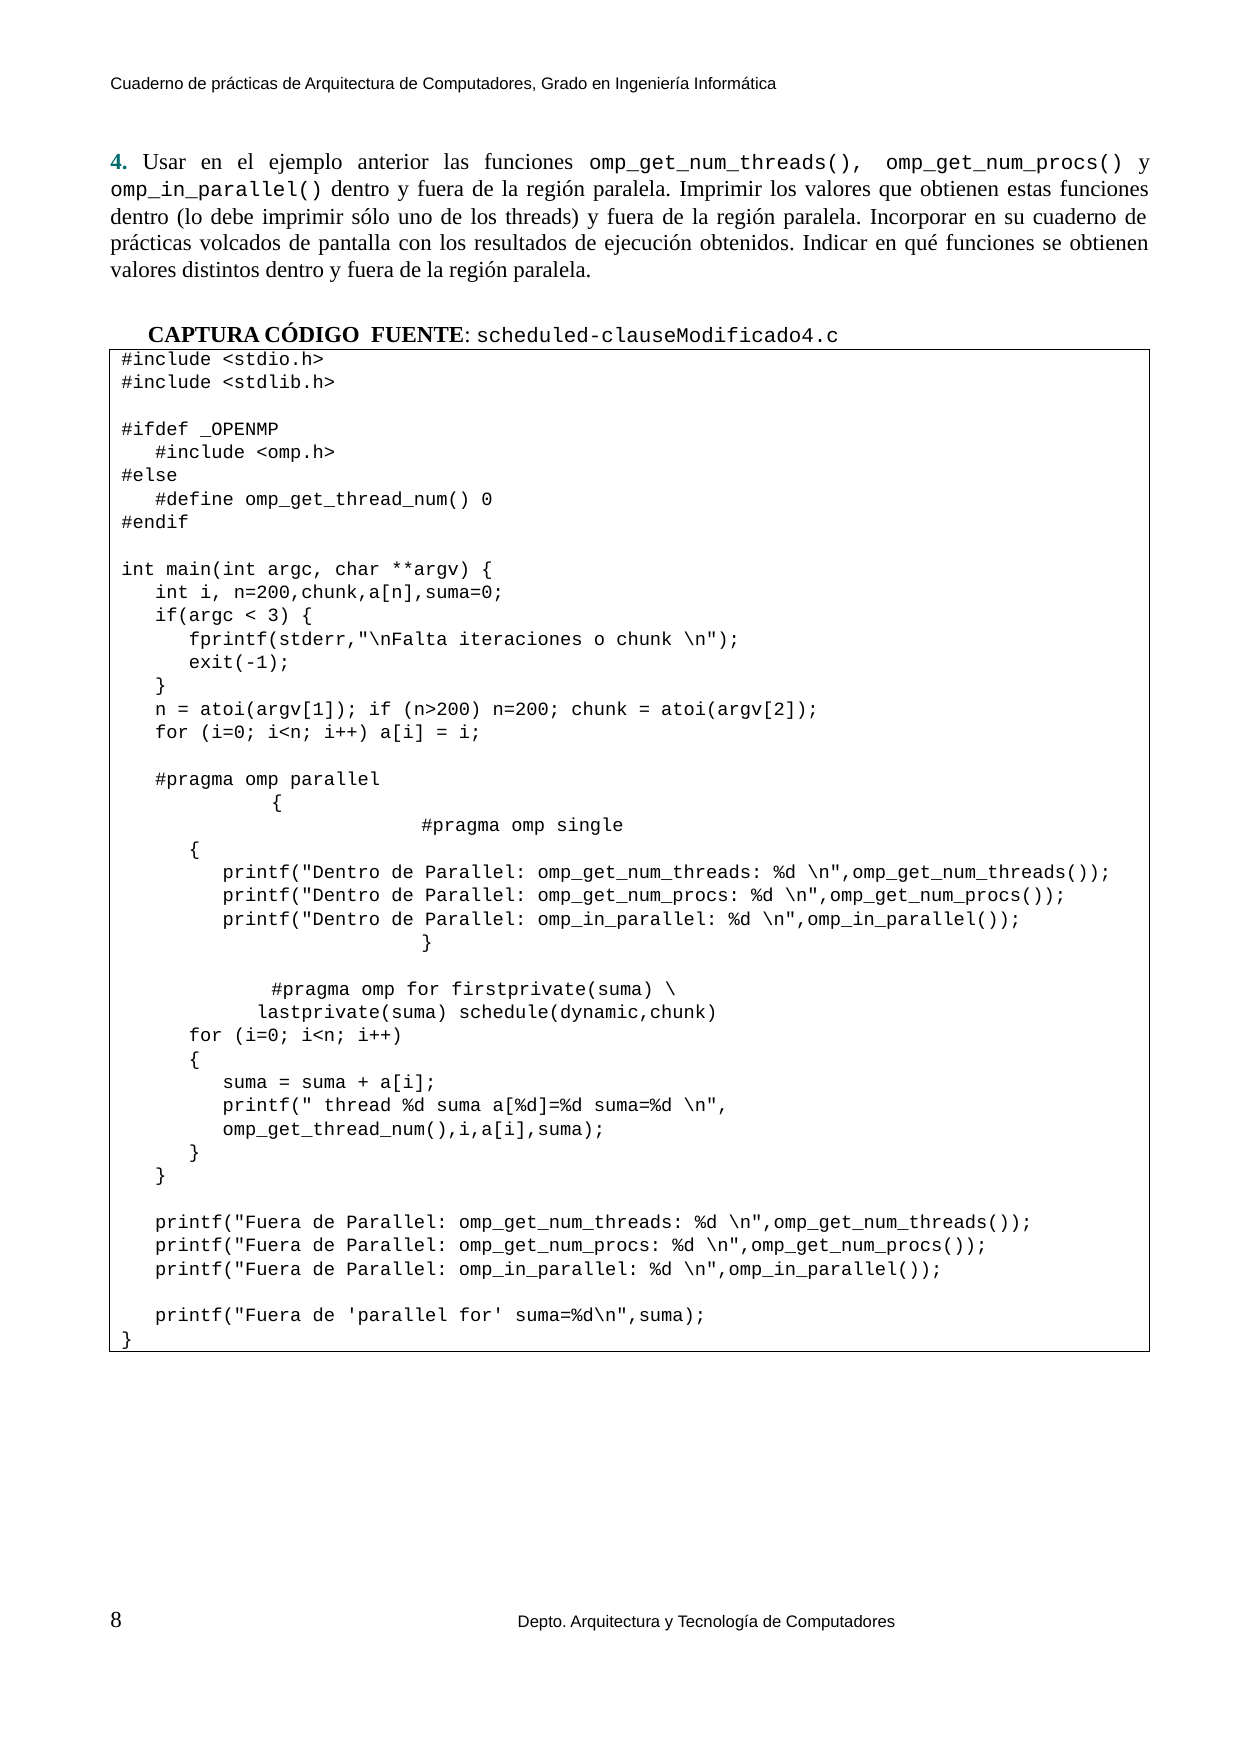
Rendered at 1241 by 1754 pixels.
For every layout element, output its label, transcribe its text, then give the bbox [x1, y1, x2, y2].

list 4. Usar en el ejemplo anterior las funciones omp_get_num_threads(), omp_get_num_procs() y omp_in_parallel() dentro y fuera de la región paralela. Imprimir los valores que obtienen estas funciones dentro (lo debe imprimir sólo uno de los threads) y fuera de la región paralela. Incorporar en su cuaderno de prácticas volcados de pantalla con los resultados de ejecución obtenidos. Indicar en qué funciones se obtienen valores distintos dentro y fuera de la región paralela. [110, 148, 1150, 282]
table_header #include <stdio.h> #include <stdlib.h> #ifdef _OPENMP #include <omp.h> #else #define omp_get_thread_num() 0 #endif int main(int argc, char **argv) { int i, n=200,chunk,a[n],suma=0; if(argc < 3) { fprintf(stderr,"\nFalta iteraciones o chunk \n"); exit(-1); } n = atoi(argv[1]); if (n>200) n=200; chunk = atoi(argv[2]); for (i=0; i<n; i++) a[i] = i; #pragma omp parallel { #pragma omp single { printf("Dentro de Parallel: omp_get_num_threads: %d \n",omp_get_num_threads()); printf("Dentro de Parallel: omp_get_num_procs: %d \n",omp_get_num_procs()); printf("Dentro de Parallel: omp_in_parallel: %d \n",omp_in_parallel()); } #pragma omp for firstprivate(suma) \ lastprivate(suma) schedule(dynamic,chunk) for (i=0; i<n; i++) { suma = suma + a[i]; printf(" thread %d suma a[%d]=%d suma=%d \n", omp_get_thread_num(),i,a[i],suma); } } printf("Fuera de Parallel: omp_get_num_threads: %d \n",omp_get_num_threads()); printf("Fuera de Parallel: omp_get_num_procs: %d \n",omp_get_num_procs()); printf("Fuera de Parallel: omp_in_parallel: %d \n",omp_in_parallel()); printf("Fuera de 'parallel for' suma=%d\n",suma); } [110, 350, 1149, 1351]
text CAPTURA CÓDIGO FUENTE: scheduled-clauseModificado4.c [148, 321, 1150, 348]
